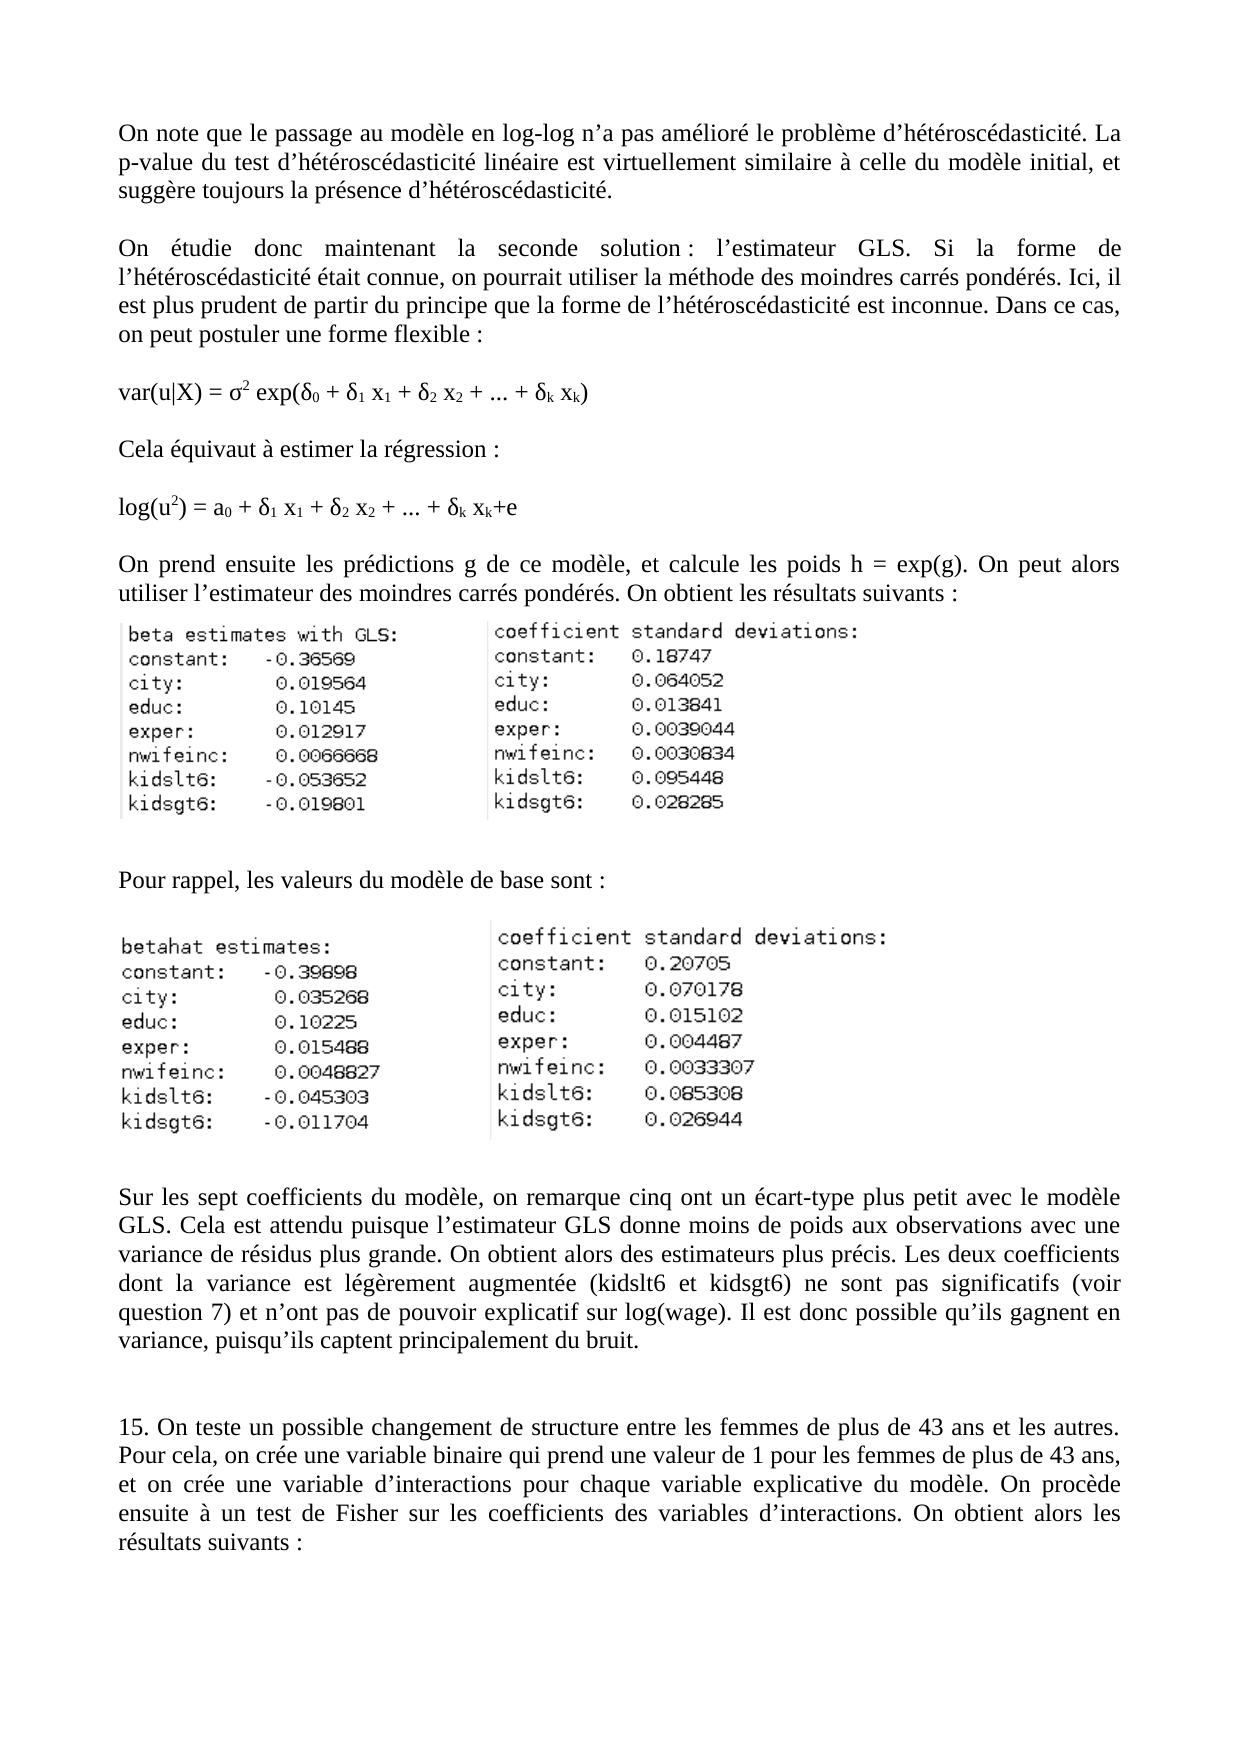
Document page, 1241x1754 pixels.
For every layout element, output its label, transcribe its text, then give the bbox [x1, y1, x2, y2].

picture [487, 621, 869, 820]
text Cela équivaut à estimer la régression : [118, 434, 1122, 463]
text Sur les sept coefficients du modèle, on remarque cinq ont un écart-type plus petit avec le modèle GLS. Cela est attendu puisque l’estimateur GLS donne moins de poids aux observations avec une variance de résidus plus grande. On obtient alors des estimateurs plus précis. Les deux coefficients dont la variance est légèrement augmentée (kidslt6 et kidsgt6) ne sont pas significatifs (voir question 7) et n’ont pas de pouvoir explicatif sur log(wage). Il est donc possible qu’ils gagnent en variance, puisqu’ils captent principalement du bruit. [118, 1182, 1122, 1354]
text On note que le passage au modèle en log-log n’a pas amélioré le problème d’hétéroscédasticité. La p-value du test d’hétéroscédasticité linéaire est virtuellement similaire à celle du modèle initial, et suggère toujours la présence d’hétéroscédasticité. [118, 118, 1122, 204]
text On étudie donc maintenant la seconde solution : l’estimateur GLS. Si la forme de l’hétéroscédasticité était connue, on pourrait utiliser la méthode des moindres carrés pondérés. Ici, il est plus prudent de partir du principe que la forme de l’hétéroscédasticité est inconnue. Dans ce cas, on peut postuler une forme flexible : [118, 233, 1122, 348]
text log(u2) = a0 + δ1 x1 + δ2 x2 + ... + δk xk+e [118, 492, 1122, 521]
picture [490, 920, 961, 1140]
text 15. On teste un possible changement de structure entre les femmes de plus de 43 ans et les autres. Pour cela, on crée une variable binaire qui prend une valeur de 1 pour les femmes de plus de 43 ans, et on crée une variable d’interactions pour chaque variable explicative du modèle. On procède ensuite à un test de Fisher sur les coefficients des variables d’interactions. On obtient alors les résultats suivants : [118, 1412, 1122, 1556]
text Pour rappel, les valeurs du modèle de base sont : [118, 866, 1122, 894]
picture [120, 623, 431, 819]
text On prend ensuite les prédictions g de ce modèle, et calcule les poids h = exp(g). On peut alors utiliser l’estimateur des moindres carrés pondérés. On obtient les résultats suivants : [118, 549, 1122, 607]
picture [117, 920, 479, 1151]
text var(u|X) = σ2 exp(δ0 + δ1 x1 + δ2 x2 + ... + δk xk) [118, 377, 1122, 406]
